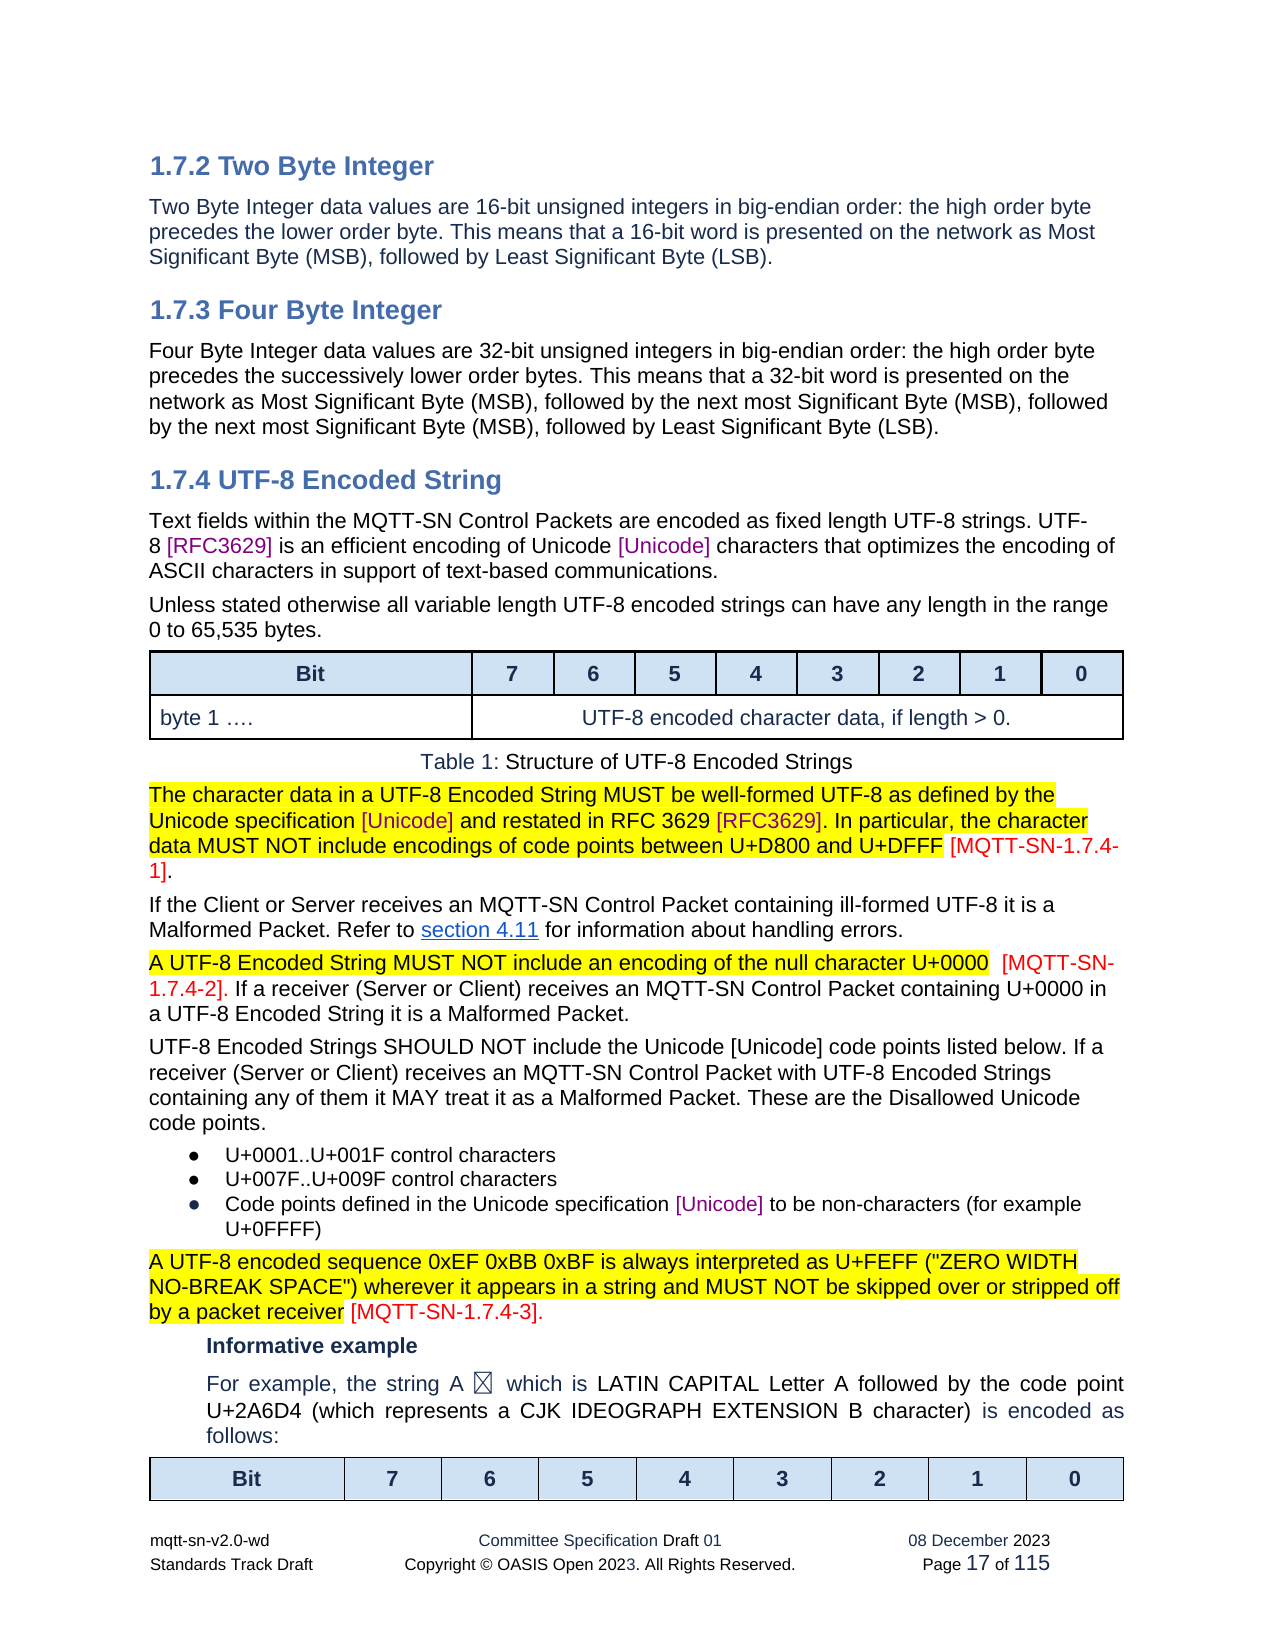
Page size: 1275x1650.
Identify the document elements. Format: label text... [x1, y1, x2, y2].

table_cell byte 1 …. [151, 696, 471, 738]
list U+007F..U+009F control characters [187, 1167, 1125, 1191]
table_header Bit [151, 1458, 344, 1499]
table_header 0 [1043, 653, 1122, 694]
table_header 6 [555, 653, 634, 694]
table_header 7 [473, 653, 553, 694]
table_header 6 [442, 1458, 538, 1499]
text Text fields within the MQTT-SN Control Packets are encoded as fixed length UTF-8 strings. UTF-8 [RFC3629] is an efficient encoding of Unicode [Unicode] characters that optimizes the encoding of ASCII characters in support of text-based communications. [148, 508, 1124, 583]
table_header 2 [832, 1458, 928, 1499]
text A UTF-8 Encoded String MUST NOT include an encoding of the null character U+0000 [MQTT-SN-1.7.4-2]. If a receiver (Server or Client) receives an MQTT-SN Control Packet containing U+0000 in a UTF-8 Encoded String it is a Malformed Packet. [148, 950, 989, 1026]
text For example, the string A𪛔 which is LATIN CAPITAL Letter A followed by the code point U+2A6D4 (which represents a CJK IDEOGRAPH EXTENSION B character) is encoded as follows: [206, 1366, 1124, 1448]
subtitle 1.7.2 Two Byte Integer [150, 150, 1124, 181]
table_header 3 [798, 653, 878, 694]
table_header 5 [539, 1458, 636, 1499]
text If the Client or Server receives an MQTT-SN Control Packet containing ill-formed UTF-8 it is a Malformed Packet. Refer to section 4.11 for information about handling errors. [148, 891, 1124, 942]
table_header Bit [151, 653, 471, 694]
text Four Byte Integer data values are 32-bit unsigned integers in big-endian order: the high order byte precedes the successively lower order bytes. This means that a 32-bit word is presented on the network as Most Significant Byte (MSB), followed by the next most Significant Byte (MSB), followed by the next most Significant Byte (MSB), followed by Least Significant Byte (LSB). [148, 338, 1124, 439]
subtitle 1.7.3 Four Byte Integer [150, 294, 1124, 326]
table_header 2 [880, 653, 959, 694]
text Informative example [206, 1333, 1124, 1358]
subtitle 1.7.4 UTF-8 Encoded String [150, 464, 1124, 495]
table_header 1 [961, 653, 1040, 694]
table_header 3 [734, 1458, 831, 1499]
table_header 5 [636, 653, 715, 694]
table_header 1 [929, 1458, 1026, 1499]
list U+0001..U+001F control characters [187, 1143, 1125, 1167]
text Table 1: Structure of UTF-8 Encoded Strings [148, 749, 1124, 774]
table_header 0 [1027, 1458, 1123, 1499]
table_cell UTF-8 encoded character data, if length > 0. [473, 696, 1122, 738]
text A UTF-8 Encoded String MUST NOT include an encoding of the null character U+0000 [MQTT-SN-1.7.4-2]. If a receiver (Server or Client) receives an MQTT-SN Control Packet containing U+0000 in a UTF-8 Encoded String it is a Malformed Packet. [630, 950, 1124, 1026]
list Code points defined in the Unicode specification [Unicode] to be non-characters (for example U+0FFFF) [187, 1191, 1125, 1240]
text A UTF-8 encoded sequence 0xEF 0xBB 0xBF is always interpreted as U+FEFF ("ZERO WIDTH NO-BREAK SPACE") wherever it appears in a string and MUST NOT be skipped over or stripped off by a packet receiver [MQTT-SN-1.7.4-3]. [148, 1249, 1124, 1324]
table_header 4 [637, 1458, 733, 1499]
text Unless stated otherwise all variable length UTF-8 encoded strings can have any length in the range 0 to 65,535 bytes. [148, 592, 1124, 642]
text The character data in a UTF-8 Encoded String MUST be well-formed UTF-8 as defined by the Unicode specification [Unicode] and restated in RFC 3629 [RFC3629]. In particular, the character data MUST NOT include encodings of code points between U+D800 and U+DFFF [MQTT-SN-1.7.4-1]. [148, 782, 1124, 883]
text Two Byte Integer data values are 16-bit unsigned integers in big-endian order: the high order byte precedes the lower order byte. This means that a 16-bit word is presented on the network as Most Significant Byte (MSB), followed by Least Significant Byte (LSB). [148, 194, 1124, 269]
table_header 7 [345, 1458, 441, 1499]
table_header 4 [717, 653, 796, 694]
text UTF-8 Encoded Strings SHOULD NOT include the Unicode [Unicode] code points listed below. If a receiver (Server or Client) receives an MQTT-SN Control Packet with UTF-8 Encoded Strings containing any of them it MAY treat it as a Malformed Packet. These are the Disallowed Unicode code points. [148, 1034, 1124, 1135]
